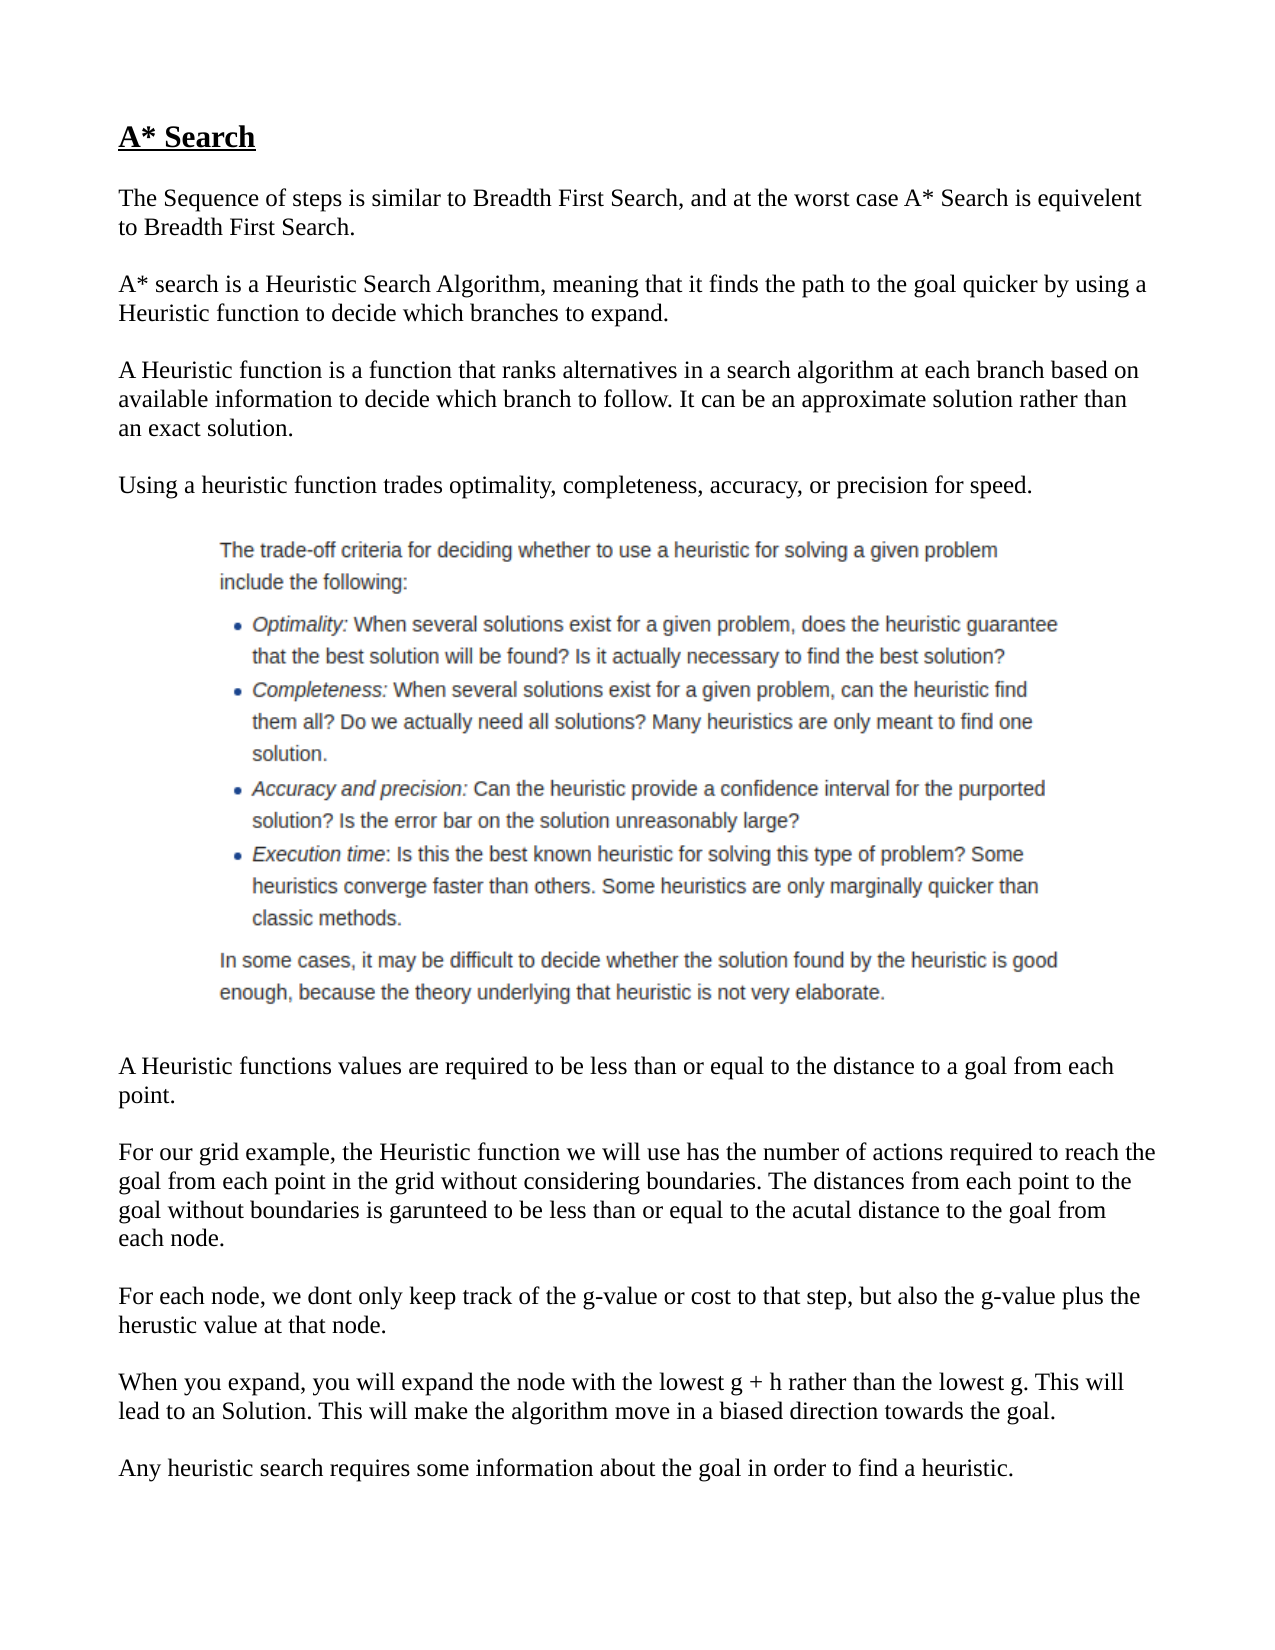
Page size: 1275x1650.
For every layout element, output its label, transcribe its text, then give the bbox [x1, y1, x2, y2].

text A Heuristic functions values are required to be less than or equal to the distance to a goal from each point. [118, 1051, 1157, 1108]
text A Heuristic function is a function that ranks alternatives in a search algorithm at each branch based on available information to decide which branch to follow. It can be an approximate solution rather than an exact solution. [118, 355, 1157, 442]
text For our grid example, the Heuristic function we will use has the number of actions required to reach the goal from each point in the grid without considering boundaries. The distances from each point to the goal without boundaries is garunteed to be less than or equal to the acutal distance to the goal from each node. [118, 1137, 1157, 1252]
text A* Search [118, 118, 1157, 154]
text Using a heuristic function trades optimality, completeness, accuracy, or precision for speed. [118, 470, 1157, 499]
text When you expand, you will expand the node with the lowest g + h rather than the lowest g. This will lead to an Solution. This will make the algorithm move in a biased direction towards the goal. [118, 1367, 1157, 1425]
text A* search is a Heuristic Search Algorithm, meaning that it finds the path to the goal quicker by using a Heuristic function to decide which branches to expand. [118, 269, 1157, 327]
text For each node, we dont only keep track of the g-value or cost to that step, but also the g-value plus the herustic value at that node. [118, 1281, 1157, 1338]
picture [201, 527, 1074, 1023]
text The Sequence of steps is similar to Breadth First Search, and at the worst case A* Search is equivelent to Breadth First Search. [118, 183, 1157, 240]
text Any heuristic search requires some information about the goal in order to find a heuristic. [118, 1453, 1157, 1482]
